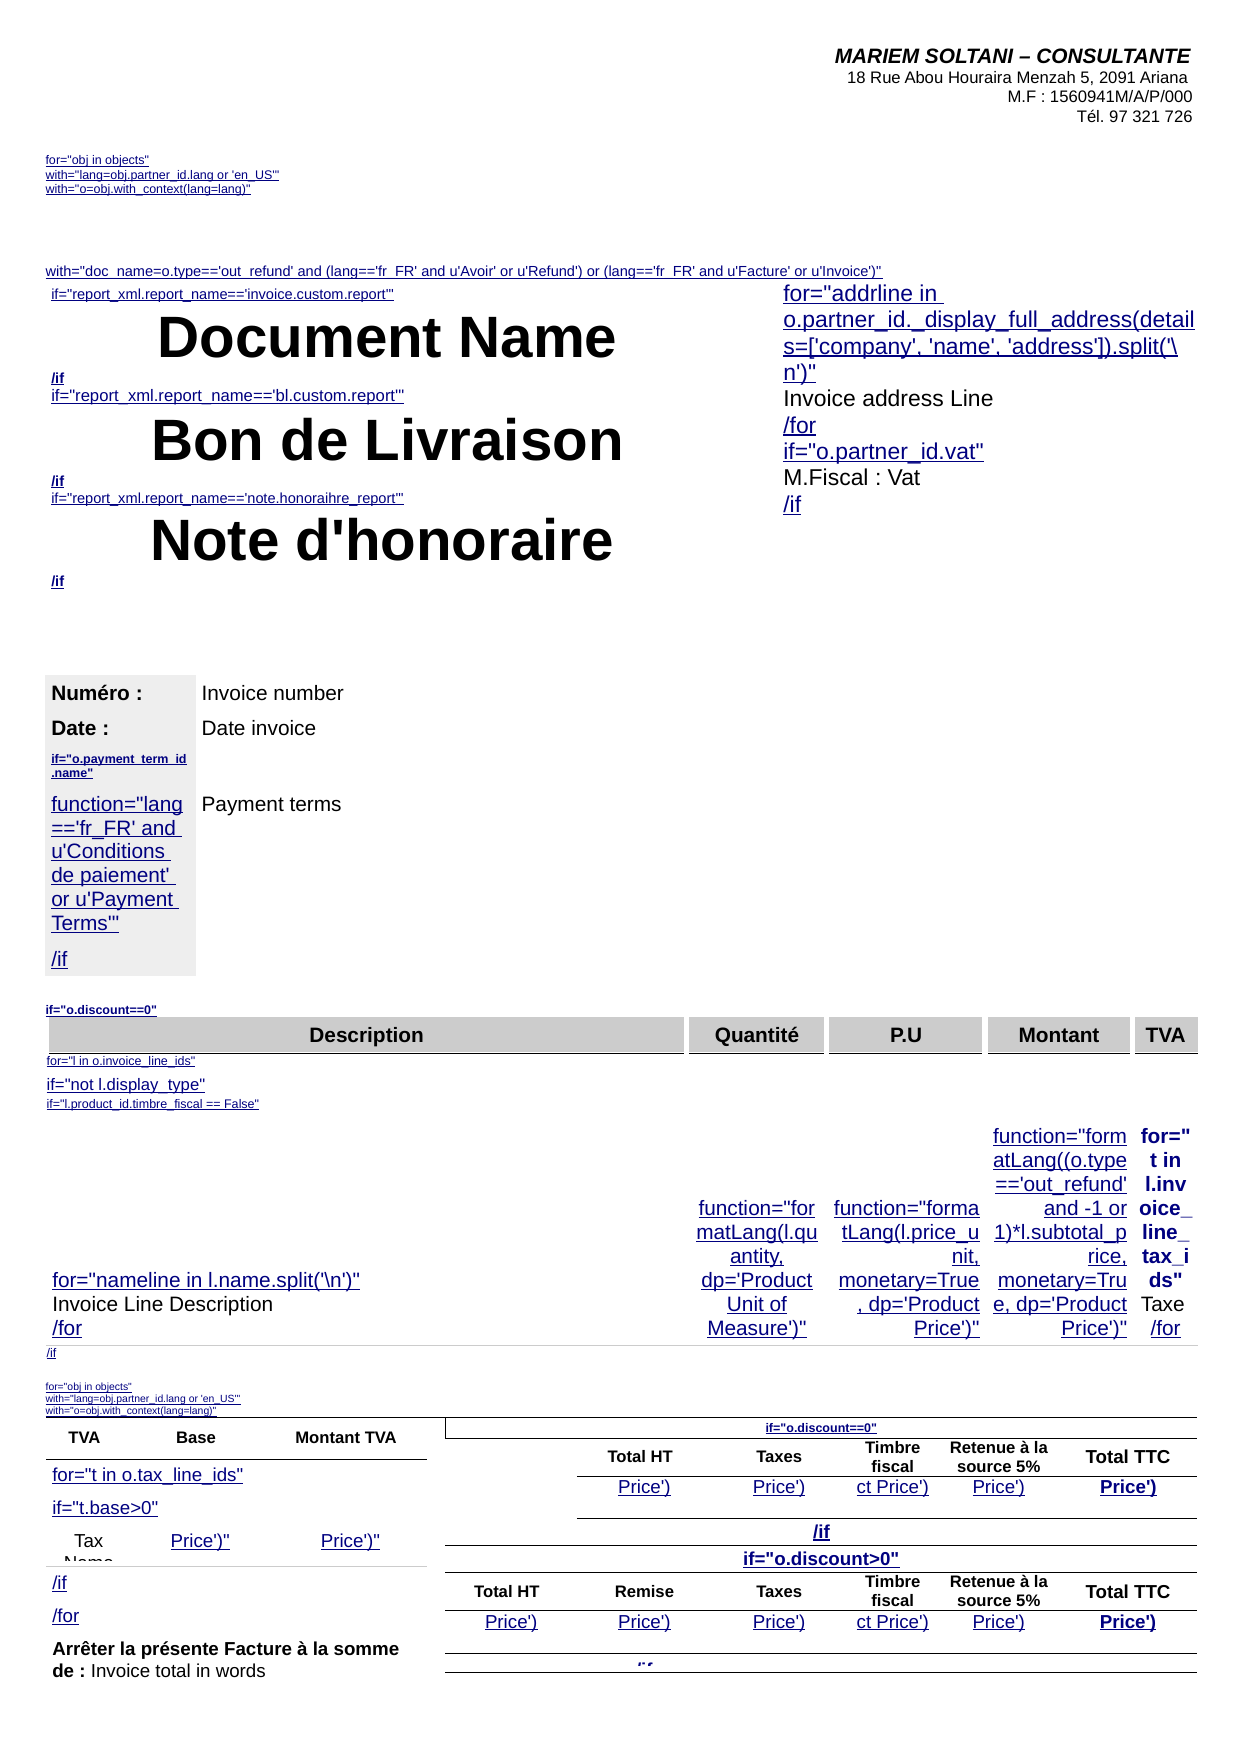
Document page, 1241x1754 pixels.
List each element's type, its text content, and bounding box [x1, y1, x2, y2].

table_cell [196, 941, 729, 976]
table_header P.U [829, 1017, 982, 1052]
table_cell [827, 1054, 985, 1075]
text if="o.discount==0" [45, 1003, 1198, 1017]
table_cell Numéro : [45, 675, 196, 710]
table_cell if="not l.display_type" [46, 1075, 687, 1097]
table_cell [196, 746, 729, 786]
table_cell /if [45, 941, 196, 976]
text with="doc_name=o.type=='out_refund' and (lang=='fr_FR' and u'Avoir' or u'Refund') or (lang=='fr_FR' and u'Facture' or u'Invoice')" [45, 263, 1198, 280]
table_header if="report_xml.report_name=='invoice.custom.report'" Document Name /if if="report_xml.report_name=='bl.custom.report'" Bon de Livraison /if if="report_xml.report_name=='note.honoraihre_report'" Note d'honoraire /if [45, 280, 729, 675]
table_cell function="formatLang(l.quantity, dp='Product Unit of Measure')" [687, 1118, 827, 1345]
table_cell for="t in l.invoice_line_tax_ids" Taxe /for [1133, 1118, 1198, 1345]
table_cell Payment terms [196, 786, 729, 941]
table_cell [687, 1075, 827, 1097]
table_cell Date : [45, 710, 196, 746]
table_header TVA [1135, 1017, 1198, 1052]
table_cell for="nameline in l.name.split('\n')" Invoice Line Description /for [46, 1118, 687, 1345]
text for="obj in objects" [45, 153, 1198, 167]
table_cell [985, 1097, 1133, 1118]
table_cell [687, 1054, 827, 1075]
table_header for="addrline in o.partner_id._display_full_address(details=['company', 'name', 'address']).split('\n')" Invoice address Line /for if="o.partner_id.vat" M.Fiscal : Vat /if [783, 280, 1198, 1003]
table_cell [985, 1346, 1133, 1367]
table_header Description [49, 1017, 684, 1052]
table_cell function="lang=='fr_FR' and u'Conditions de paiement' or u'Payment Terms'" [45, 786, 196, 941]
table_header Montant [988, 1017, 1130, 1052]
table_cell [1133, 1054, 1198, 1075]
table_cell [917, 1346, 985, 1367]
table_cell function="formatLang((o.type=='out_refund' and -1 or 1)*l.subtotal_price, monetary=True, dp='Product Price')" [985, 1118, 1133, 1345]
table_cell Date invoice [196, 710, 729, 746]
table_cell /if [46, 1346, 687, 1367]
table_cell [687, 1097, 827, 1118]
table_cell [1133, 1097, 1198, 1118]
table_cell [1133, 1346, 1198, 1367]
table_cell [1133, 1075, 1198, 1097]
table_cell [827, 1097, 985, 1118]
table_cell function="formatLang(l.price_unit, monetary=True, dp='Product Price')" [827, 1118, 985, 1345]
table_cell [985, 1054, 1133, 1075]
table_cell [827, 1346, 917, 1367]
table_cell Invoice number [196, 675, 729, 710]
table_cell [687, 1346, 827, 1367]
table_cell [827, 1075, 985, 1097]
table_cell for="l in o.invoice_line_ids" [46, 1054, 687, 1075]
table_cell [985, 1075, 1133, 1097]
table_cell if="l.product_id.timbre_fiscal == False" [46, 1097, 687, 1118]
text with="o=obj.with_context(lang=lang)" [45, 182, 1198, 196]
table_header [758, 280, 783, 1003]
table_header [45, 280, 758, 1003]
text with="lang=obj.partner_id.lang or 'en_US'" [45, 167, 1198, 182]
table_cell if="o.payment_term_id.name" [45, 746, 196, 786]
table_header Quantité [689, 1017, 824, 1052]
